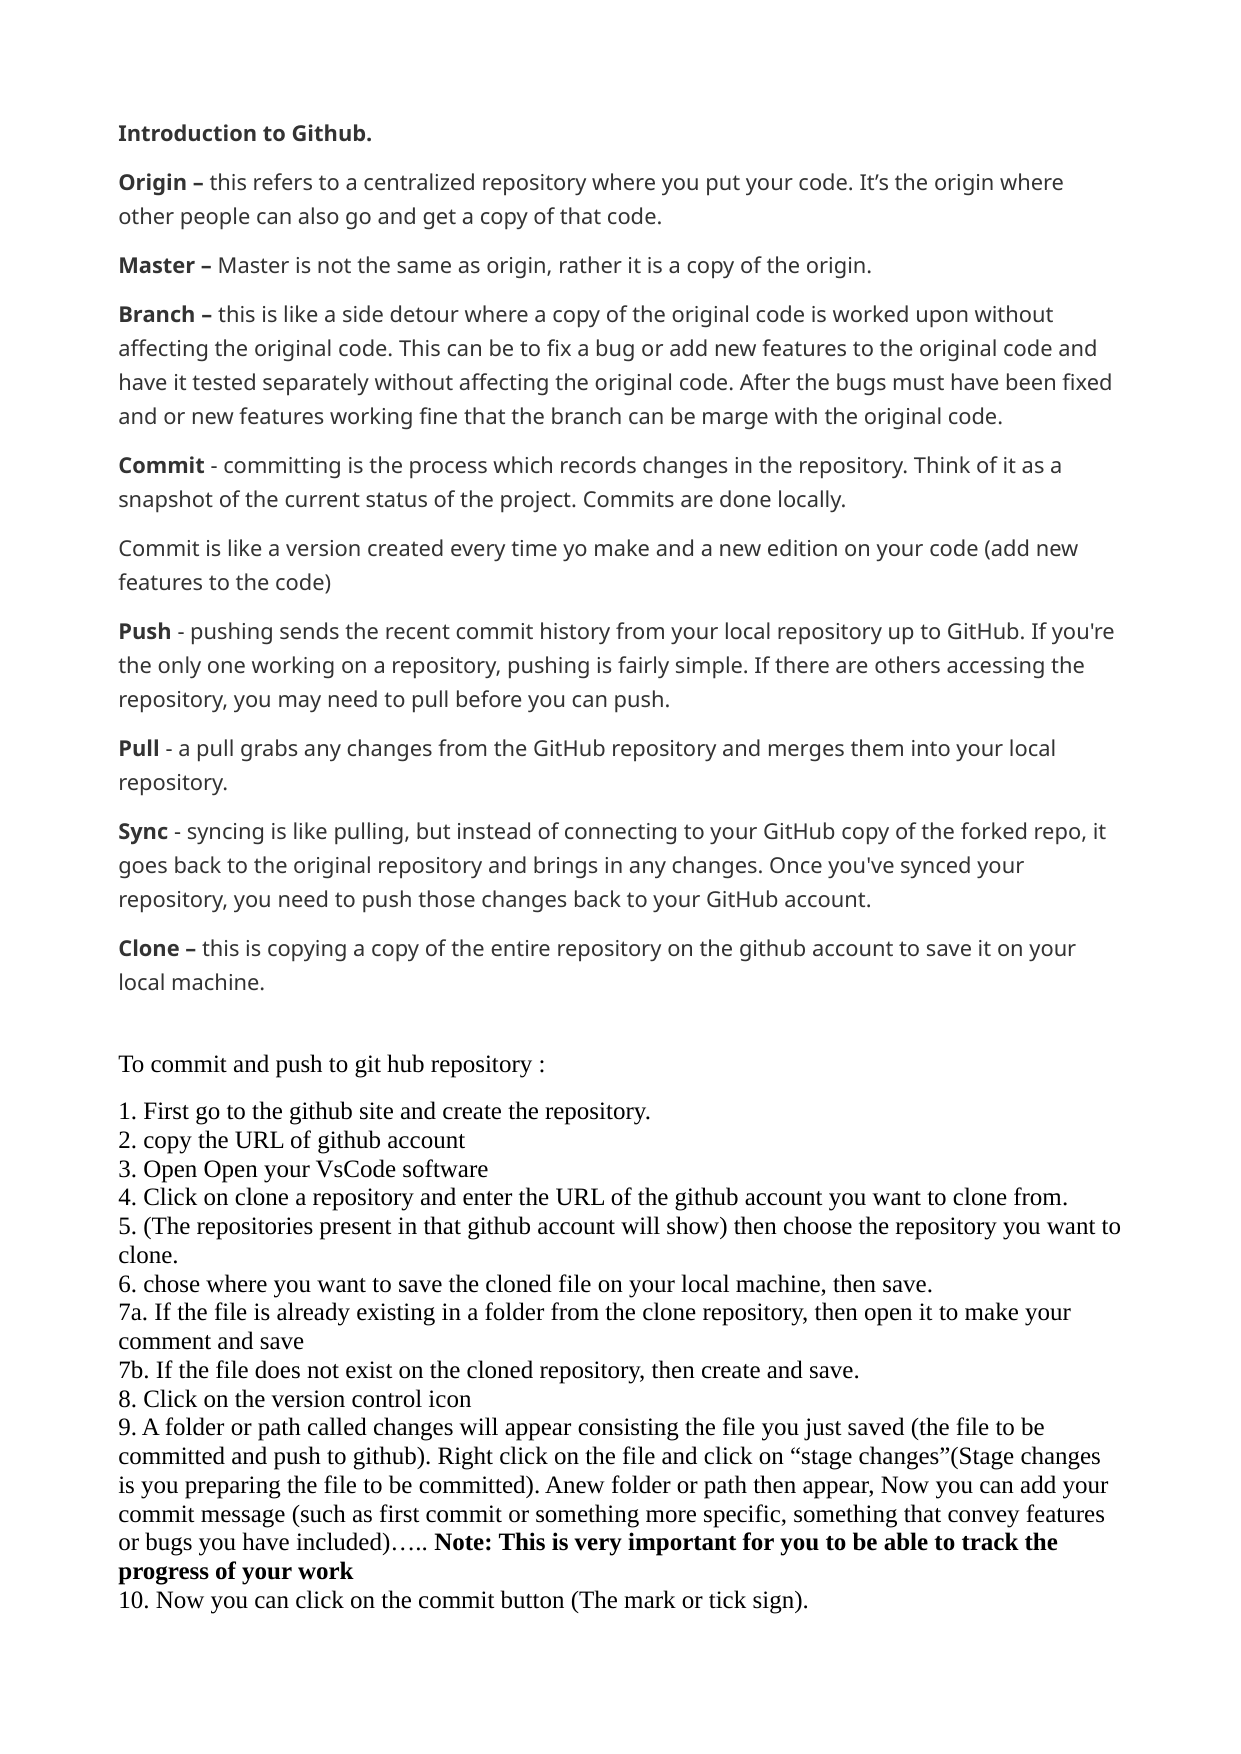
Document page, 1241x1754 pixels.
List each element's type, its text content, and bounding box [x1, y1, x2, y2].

text Branch – this is like a side detour where a copy of the original code is worked upon without affecting the original code. This can be to fix a bug or add new features to the original code and have it tested separately without affecting the original code. After the bugs must have been fixed and or new features working fine that the branch can be marge with the original code. [118, 298, 1122, 431]
text Clone – this is copying a copy of the entire repository on the github account to save it on your local machine. [118, 933, 1122, 997]
text 8. Click on the version control icon [118, 1384, 1122, 1412]
text 6. chose where you want to save the cloned file on your local machine, then save. [118, 1269, 1122, 1297]
text 4. Click on clone a repository and enter the URL of the github account you want to clone from. [118, 1182, 1122, 1211]
text Master – Master is not the same as origin, rather it is a copy of the origin. [118, 250, 1122, 279]
text Introduction to Github. [118, 118, 1122, 148]
text Sync - syncing is like pulling, but instead of connecting to your GitHub copy of the forked repo, it goes back to the original repository and brings in any changes. Once you've synced your repository, you need to push those changes back to your GitHub account. [118, 816, 1122, 914]
text 7a. If the file is already existing in a folder from the clone repository, then open it to make your comment and save [118, 1297, 1122, 1355]
text 10. Now you can click on the commit button (The mark or tick sign). [118, 1585, 1122, 1614]
text 7b. If the file does not exist on the cloned repository, then create and save. [118, 1355, 1122, 1384]
text Commit is like a version created every time yo make and a new edition on your code (add new features to the code) [118, 533, 1122, 597]
text 3. Open Open your VsCode software [118, 1154, 1122, 1182]
text Commit - committing is the process which records changes in the repository. Think of it as a snapshot of the current status of the project. Commits are done locally. [118, 450, 1122, 514]
text Origin – this refers to a centralized repository where you put your code. It’s the origin where other people can also go and get a copy of that code. [118, 167, 1122, 231]
text 1. First go to the github site and create the repository. [118, 1096, 1122, 1125]
text To commit and push to git hub repository : [118, 1016, 1122, 1077]
text Pull - a pull grabs any changes from the GitHub repository and merges them into your local repository. [118, 733, 1122, 797]
text 2. copy the URL of github account [118, 1125, 1122, 1154]
text 9. A folder or path called changes will appear consisting the file you just saved (the file to be committed and push to github). Right click on the file and click on “stage changes”(Stage changes is you preparing the file to be committed). Anew folder or path then appear, Now you can add your commit message (such as first commit or something more specific, something that convey features or bugs you have included)….. Note: This is very important for you to be able to track the progress of your work [118, 1412, 1122, 1585]
text Push - pushing sends the recent commit history from your local repository up to GitHub. If you're the only one working on a repository, pushing is fairly simple. If there are others accessing the repository, you may need to pull before you can push. [118, 616, 1122, 714]
text 5. (The repositories present in that github account will show) then choose the repository you want to clone. [118, 1211, 1122, 1269]
